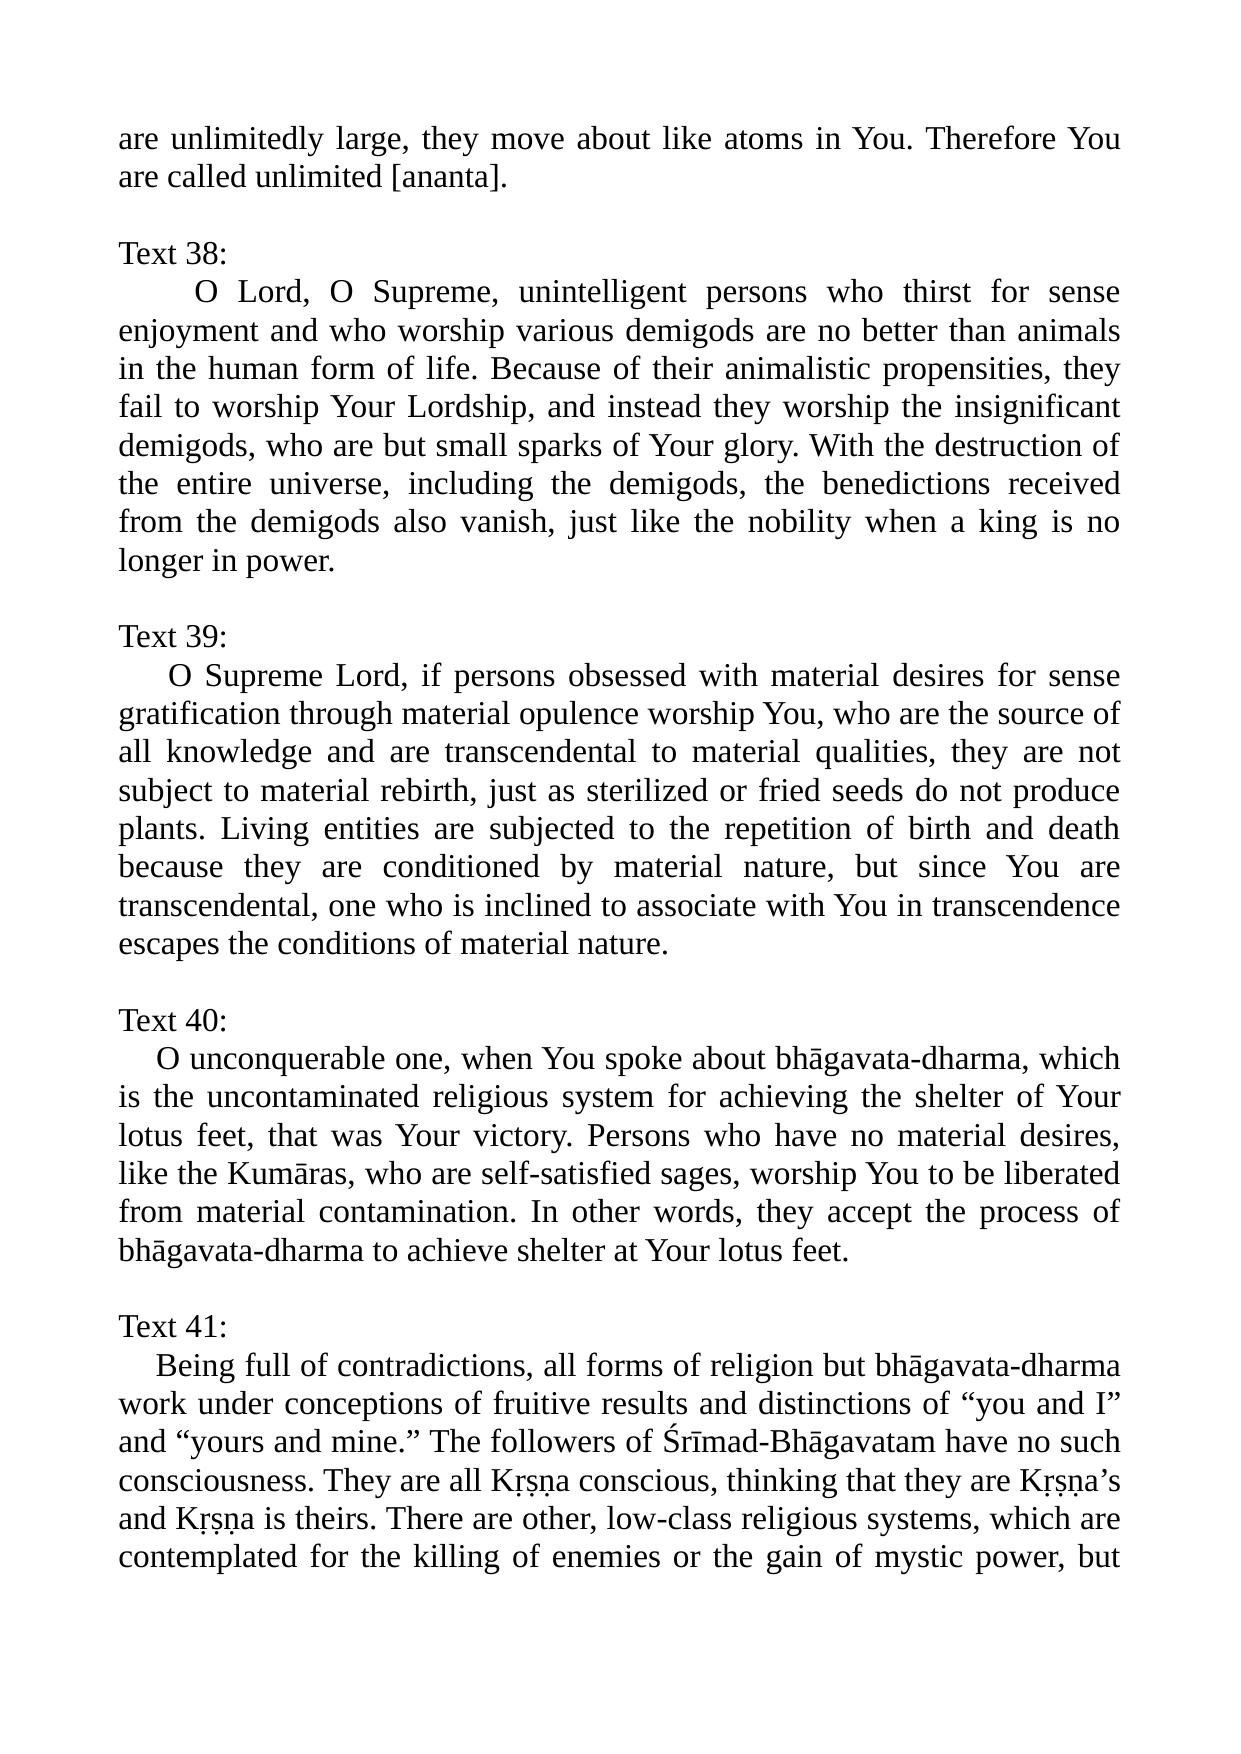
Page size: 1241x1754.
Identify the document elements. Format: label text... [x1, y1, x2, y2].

text are unlimitedly large, they move about like atoms in You. Therefore You are called unlimited [ananta]. [118, 118, 1122, 195]
text Text 38: [118, 233, 1122, 271]
text Text 39: [118, 616, 1122, 655]
text Text 41: [118, 1306, 1122, 1345]
text Being full of contradictions, all forms of religion but bhāgavata-dharma work under conceptions of fruitive results and distinctions of “you and I” and “yours and mine.” The followers of Śrīmad-Bhāgavatam have no such consciousness. They are all Kṛṣṇa conscious, thinking that they are Kṛṣṇa’s and Kṛṣṇa is theirs. There are other, low-class religious systems, which are contemplated for the killing of enemies or the gain of mystic power, but [118, 1345, 1122, 1575]
text O Supreme Lord, if persons obsessed with material desires for sense gratification through material opulence worship You, who are the source of all knowledge and are transcendental to material qualities, they are not subject to material rebirth, just as sterilized or fried seeds do not produce plants. Living entities are subjected to the repetition of birth and death because they are conditioned by material nature, but since You are transcendental, one who is inclined to associate with You in transcendence escapes the conditions of material nature. [118, 655, 1122, 961]
text O unconquerable one, when You spoke about bhāgavata-dharma, which is the uncontaminated religious system for achieving the shelter of Your lotus feet, that was Your victory. Persons who have no material desires, like the Kumāras, who are self-satisfied sages, worship You to be liberated from material contamination. In other words, they accept the process of bhāgavata-dharma to achieve shelter at Your lotus feet. [118, 1038, 1122, 1268]
text O Lord, O Supreme, unintelligent persons who thirst for sense enjoyment and who worship various demigods are no better than animals in the human form of life. Because of their animalistic propensities, they fail to worship Your Lordship, and instead they worship the insignificant demigods, who are but small sparks of Your glory. With the destruction of the entire universe, including the demigods, the benedictions received from the demigods also vanish, just like the nobility when a king is no longer in power. [118, 271, 1122, 578]
text Text 40: [118, 1000, 1122, 1038]
